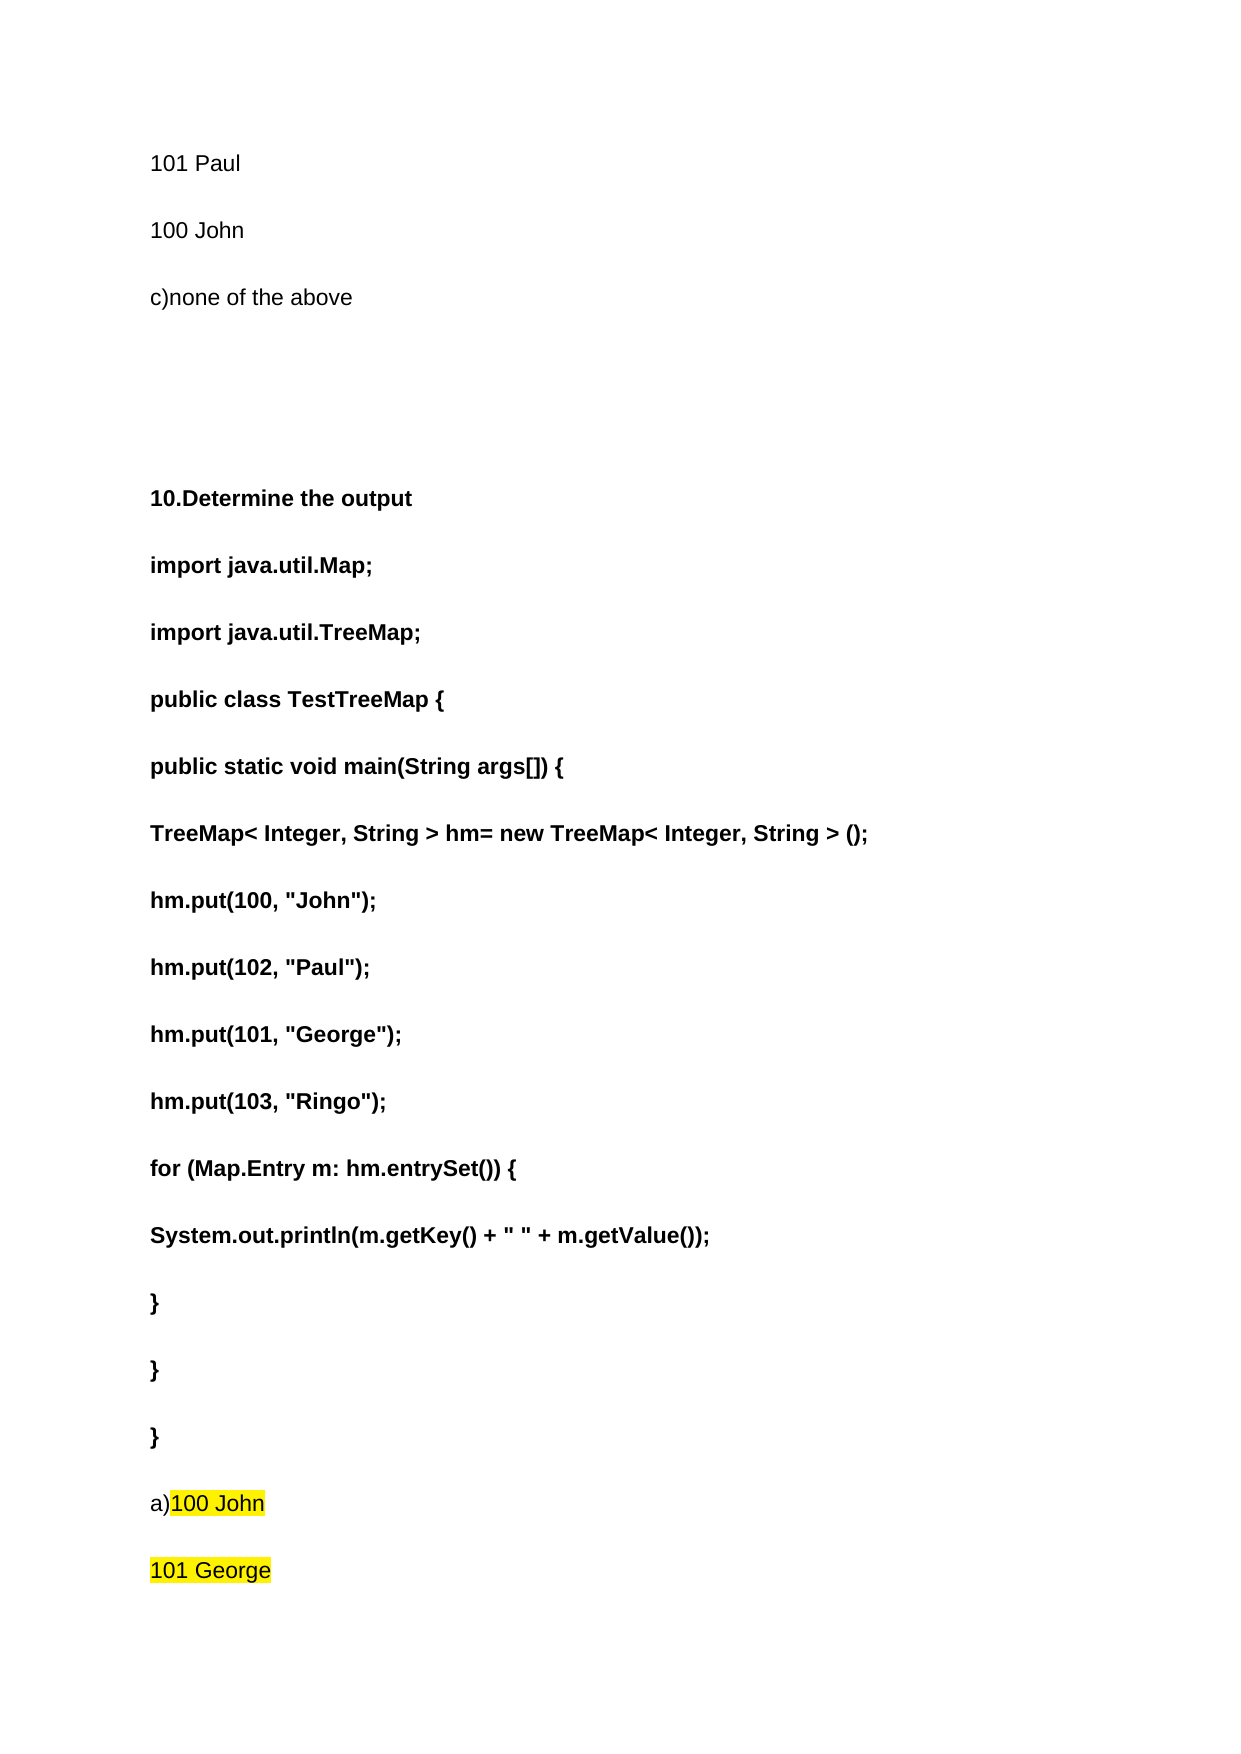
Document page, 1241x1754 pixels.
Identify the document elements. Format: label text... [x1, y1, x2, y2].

text hm.put(103, "Ringo"); [150, 1088, 1090, 1114]
text } [150, 1289, 1090, 1315]
text a)100 John [150, 1489, 1090, 1516]
text import java.util.TreeMap; [150, 619, 1090, 645]
text TreeMap< Integer, String > hm= new TreeMap< Integer, String > (); [150, 820, 1090, 846]
text c)none of the above [150, 284, 1090, 310]
text System.out.println(m.getKey() + " " + m.getValue()); [150, 1222, 1090, 1248]
text 10.Determine the output [150, 485, 1090, 511]
text 100 John [150, 217, 1090, 243]
text 101 Paul [150, 150, 1090, 176]
text for (Map.Entry m: hm.entrySet()) { [150, 1155, 1090, 1181]
text public class TestTreeMap { [150, 686, 1090, 712]
text hm.put(100, "John"); [150, 887, 1090, 913]
text } [150, 1356, 1090, 1382]
text public static void main(String args[]) { [150, 753, 1090, 779]
text hm.put(101, "George"); [150, 1021, 1090, 1047]
text hm.put(102, "Paul"); [150, 954, 1090, 980]
text } [150, 1423, 1090, 1449]
text 101 George [150, 1557, 1090, 1583]
text import java.util.Map; [150, 552, 1090, 578]
